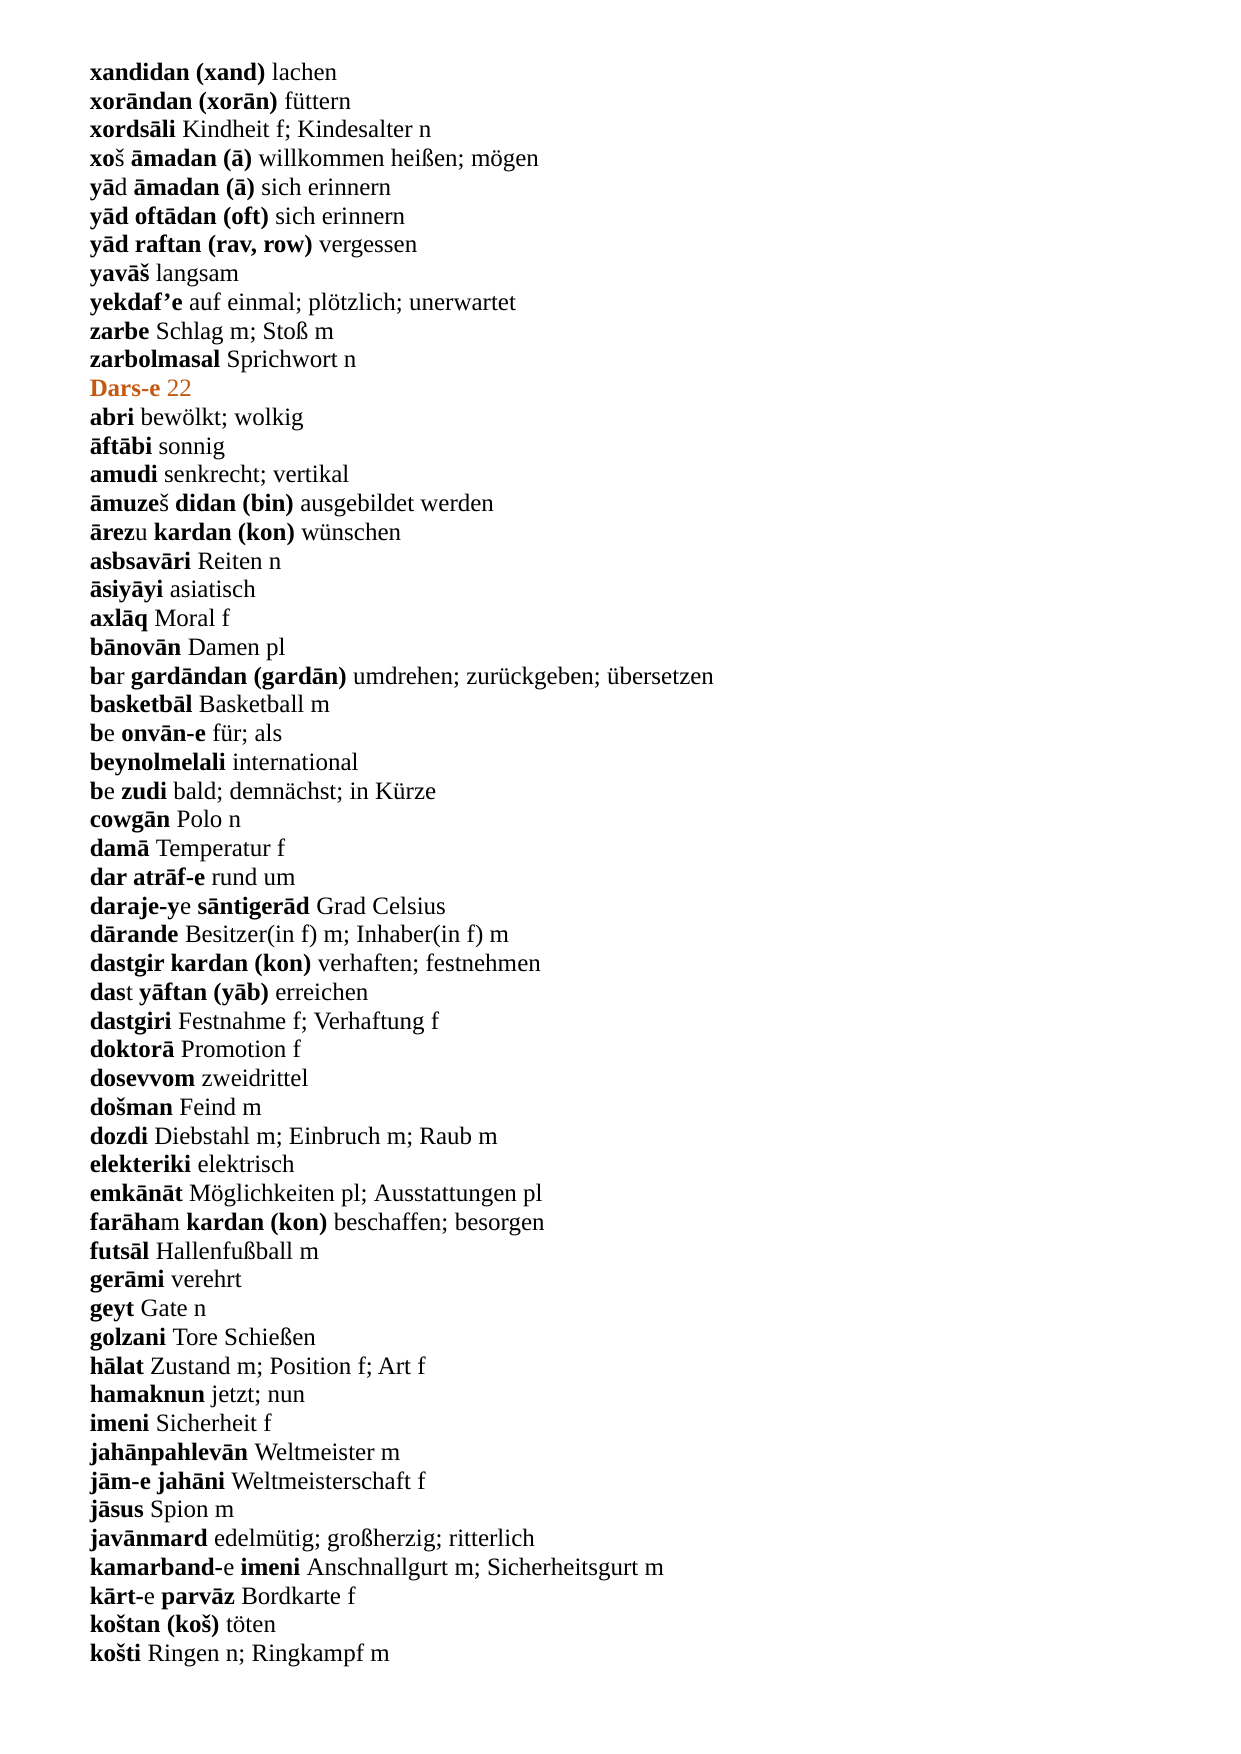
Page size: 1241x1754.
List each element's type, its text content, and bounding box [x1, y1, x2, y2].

text yād āmadan (ā) sich erinnern [89, 172, 1153, 201]
text futsāl Hallenfußball m [89, 1236, 1153, 1264]
text be zudi bald; demnächst; in Kürze [89, 776, 1153, 804]
text yād raftan (rav, row) vergessen [89, 229, 1153, 258]
text dast yāftan (yāb) erreichen [89, 977, 1153, 1006]
text āsiyāyi asiatisch [89, 574, 1153, 603]
text doktorā Promotion f [89, 1034, 1153, 1063]
text yekdaf’e auf einmal; plötzlich; unerwartet [89, 287, 1153, 316]
text yād oftādan (oft) sich erinnern [89, 201, 1153, 229]
text xordsāli Kindheit f; Kindesalter n [89, 114, 1153, 143]
text zarbe Schlag m; Stoß m [89, 316, 1153, 344]
text dastgir kardan (kon) verhaften; festnehmen [89, 948, 1153, 977]
text bānovān Damen pl [89, 632, 1153, 661]
text xorāndan (xorān) füttern [89, 86, 1153, 114]
text jāsus Spion m [89, 1494, 1153, 1523]
text dārande Besitzer(in f) m; Inhaber(in f) m [89, 919, 1153, 948]
text košti Ringen n; Ringkampf m [89, 1638, 1153, 1667]
text zarbolmasal Sprichwort n [89, 344, 1153, 373]
text hamaknun jetzt; nun [89, 1379, 1153, 1408]
text gerāmi verehrt [89, 1264, 1153, 1293]
text xandidan (xand) lachen [89, 57, 1153, 86]
text dar atrāf‐e rund um [89, 862, 1153, 891]
text hālat Zustand m; Position f; Art f [89, 1351, 1153, 1379]
text farāham kardan (kon) beschaffen; besorgen [89, 1207, 1153, 1236]
text Dars-e 22 [89, 373, 1153, 402]
text asbsavāri Reiten n [89, 546, 1153, 574]
text yavāš langsam [89, 258, 1153, 287]
text kamarband‐e imeni Anschnallgurt m; Sicherheitsgurt m [89, 1552, 1153, 1581]
text kārt‐e parvāz Bordkarte f [89, 1581, 1153, 1609]
text geyt Gate n [89, 1293, 1153, 1322]
text āftābi sonnig [89, 431, 1153, 459]
text damā Temperatur f [89, 833, 1153, 862]
text abri bewölkt; wolkig [89, 402, 1153, 431]
text dosevvom zweidrittel [89, 1063, 1153, 1092]
text emkānāt Möglichkeiten pl; Ausstattungen pl [89, 1178, 1153, 1207]
text jahānpahlevān Weltmeister m [89, 1437, 1153, 1466]
text golzani Tore Schießen [89, 1322, 1153, 1351]
text elekteriki elektrisch [89, 1149, 1153, 1178]
text basketbāl Basketball m [89, 689, 1153, 718]
text āmuzeš didan (bin) ausgebildet werden [89, 488, 1153, 517]
text be onvān‐e für; als [89, 718, 1153, 747]
text axlāq Moral f [89, 603, 1153, 632]
text bar gardāndan (gardān) umdrehen; zurückgeben; übersetzen [89, 661, 1153, 689]
text beynolmelali international [89, 747, 1153, 776]
text dozdi Diebstahl m; Einbruch m; Raub m [89, 1121, 1153, 1149]
text javānmard edelmütig; großherzig; ritterlich [89, 1523, 1153, 1552]
text cowgān Polo n [89, 804, 1153, 833]
text amudi senkrecht; vertikal [89, 459, 1153, 488]
text imeni Sicherheit f [89, 1408, 1153, 1437]
text dastgiri Festnahme f; Verhaftung f [89, 1006, 1153, 1034]
text daraje‐ye sāntigerād Grad Celsius [89, 891, 1153, 919]
text ārezu kardan (kon) wünschen [89, 517, 1153, 546]
text jām‐e jahāni Weltmeisterschaft f [89, 1466, 1153, 1494]
text xoš āmadan (ā) willkommen heißen; mögen [89, 143, 1153, 172]
text koštan (koš) töten [89, 1609, 1153, 1638]
text došman Feind m [89, 1092, 1153, 1121]
